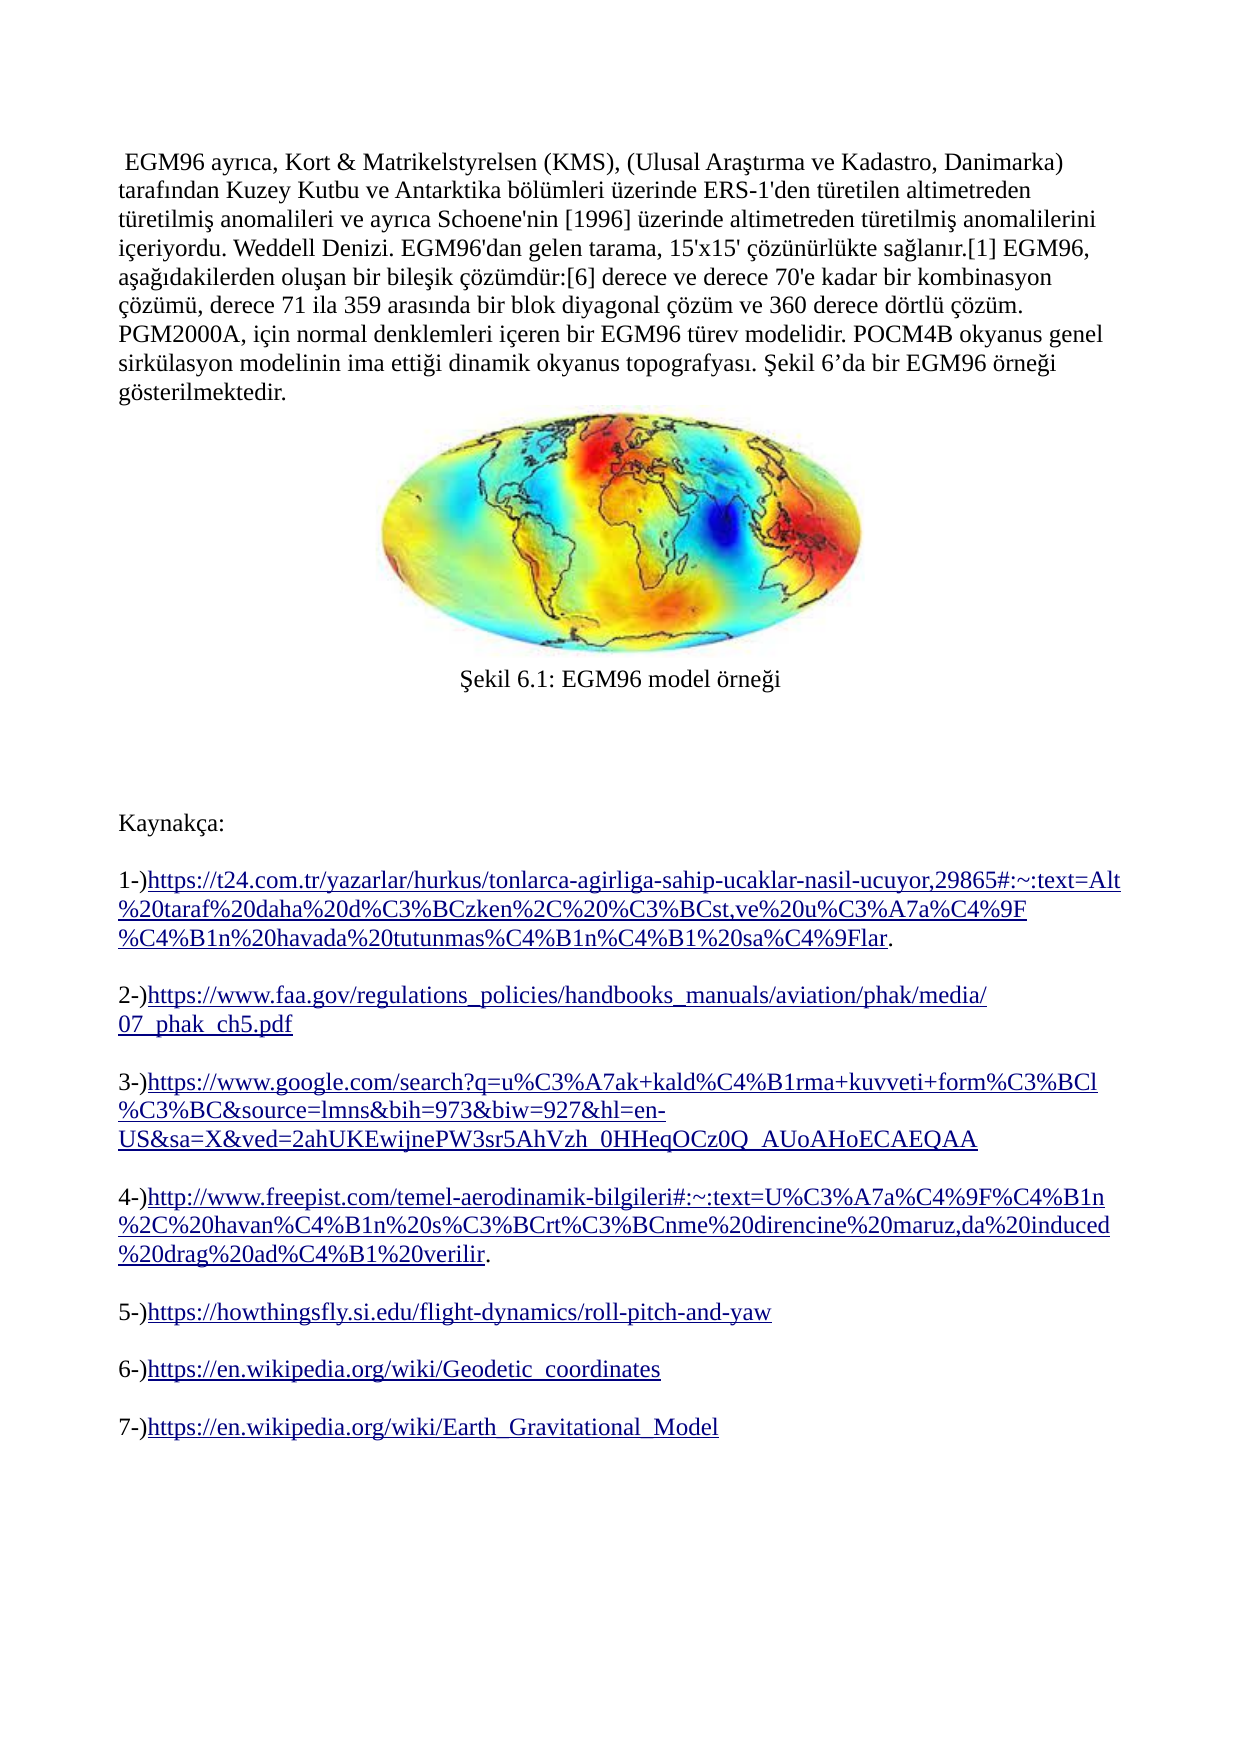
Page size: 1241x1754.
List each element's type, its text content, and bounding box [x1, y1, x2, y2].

text 6-)https://en.wikipedia.org/wiki/Geodetic_coordinates [118, 1354, 1122, 1383]
text 3-)https://www.google.com/search?q=u%C3%A7ak+kald%C4%B1rma+kuvveti+form%C3%BCl%C3%BC&source=lmns&bih=973&biw=927&hl=en-US&sa=X&ved=2ahUKEwijnePW3sr5AhVzh_0HHeqOCz0Q_AUoAHoECAEQAA [118, 1067, 1122, 1153]
text 7-)https://en.wikipedia.org/wiki/Earth_Gravitational_Model [118, 1412, 1122, 1441]
text Şekil 6.1: EGM96 model örneği [118, 664, 1122, 693]
text 5-)https://howthingsfly.si.edu/flight-dynamics/roll-pitch-and-yaw [118, 1297, 1122, 1326]
text 2-)https://www.faa.gov/regulations_policies/handbooks_manuals/aviation/phak/media/07_phak_ch5.pdf [118, 981, 1122, 1038]
text EGM96 ayrıca, Kort & Matrikelstyrelsen (KMS), (Ulusal Araştırma ve Kadastro, Danimarka) tarafından Kuzey Kutbu ve Antarktika bölümleri üzerinde ERS-1'den türetilen altimetreden türetilmiş anomalileri ve ayrıca Schoene'nin [1996] üzerinde altimetreden türetilmiş anomalilerini içeriyordu. Weddell Denizi. EGM96'dan gelen tarama, 15'x15' çözünürlükte sağlanır.[1] EGM96, aşağıdakilerden oluşan bir bileşik çözümdür:[6] derece ve derece 70'e kadar bir kombinasyon çözümü, derece 71 ila 359 arasında bir blok diyagonal çözüm ve 360 ​​derece dörtlü çözüm. PGM2000A, için normal denklemleri içeren bir EGM96 türev modelidir. POCM4B okyanus genel sirkülasyon modelinin ima ettiği dinamik okyanus topografyası. Şekil 6’da bir EGM96 örneği gösterilmektedir. [118, 147, 1122, 406]
text Kaynakça: [118, 808, 1122, 837]
picture [375, 405, 865, 658]
text 1-)https://t24.com.tr/yazarlar/hurkus/tonlarca-agirliga-sahip-ucaklar-nasil-ucuyor,29865#:~:text=Alt%20taraf%20daha%20d%C3%BCzken%2C%20%C3%BCst,ve%20u%C3%A7a%C4%9F%C4%B1n%20havada%20tutunmas%C4%B1n%C4%B1%20sa%C4%9Flar. [118, 866, 1122, 952]
text 4-)http://www.freepist.com/temel-aerodinamik-bilgileri#:~:text=U%C3%A7a%C4%9F%C4%B1n%2C%20havan%C4%B1n%20s%C3%BCrt%C3%BCnme%20direncine%20maruz,da%20induced%20drag%20ad%C4%B1%20verilir. [118, 1182, 1122, 1268]
